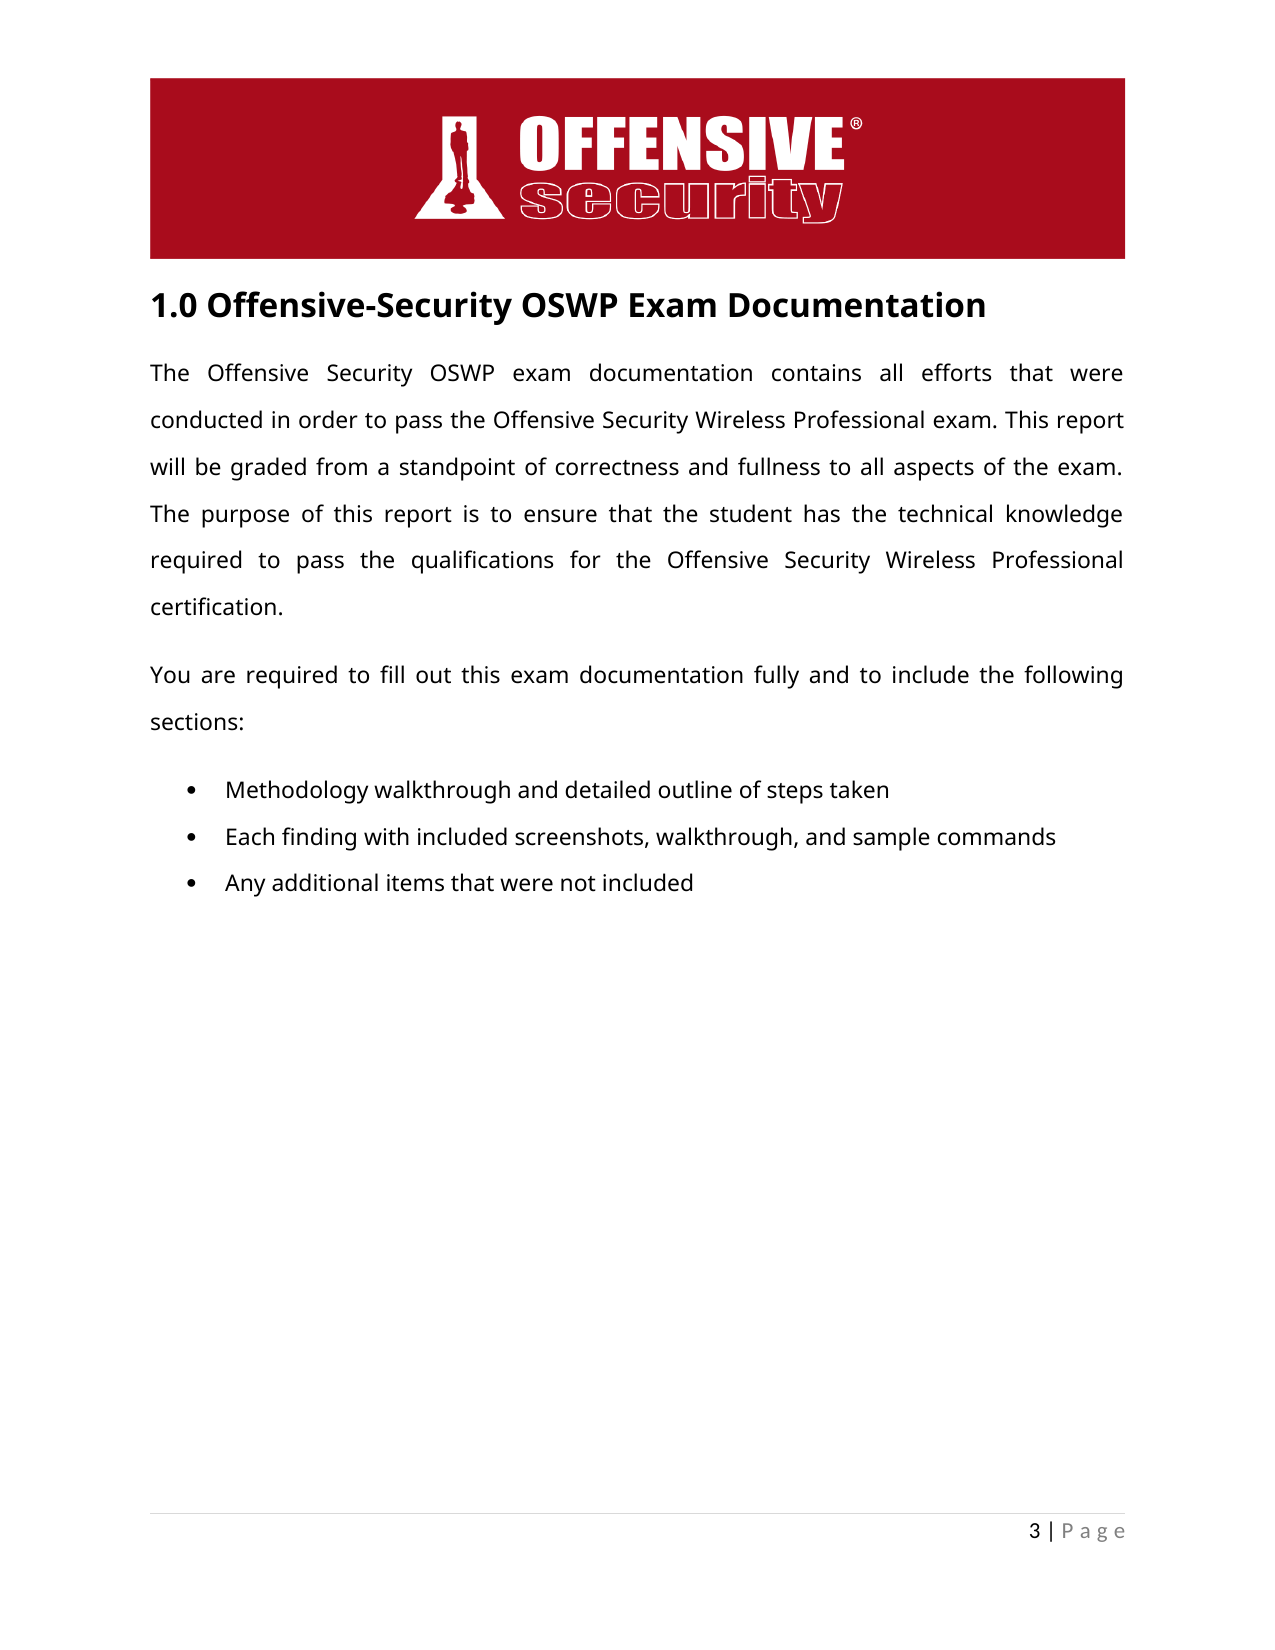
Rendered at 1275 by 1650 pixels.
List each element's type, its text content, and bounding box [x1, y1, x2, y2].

list Any additional items that were not included [187, 867, 1125, 898]
picture [150, 78, 1125, 259]
list Each finding with included screenshots, walkthrough, and sample commands [187, 820, 1125, 852]
list Methodology walkthrough and detailed outline of steps taken [187, 773, 1125, 805]
subtitle 1.0 Offensive-Security OSWP Exam Documentation [150, 259, 1125, 327]
text The Offensive Security OSWP exam documentation contains all efforts that were conducted in order to pass the Offensive Security Wireless Professional exam. This report will be graded from a standpoint of correctness and fullness to all aspects of the exam. The purpose of this report is to ensure that the student has the technical knowledge required to pass the qualifications for the Offensive Security Wireless Professional certification. [150, 357, 1125, 622]
text You are required to fill out this exam documentation fully and to include the following sections: [150, 659, 1125, 737]
